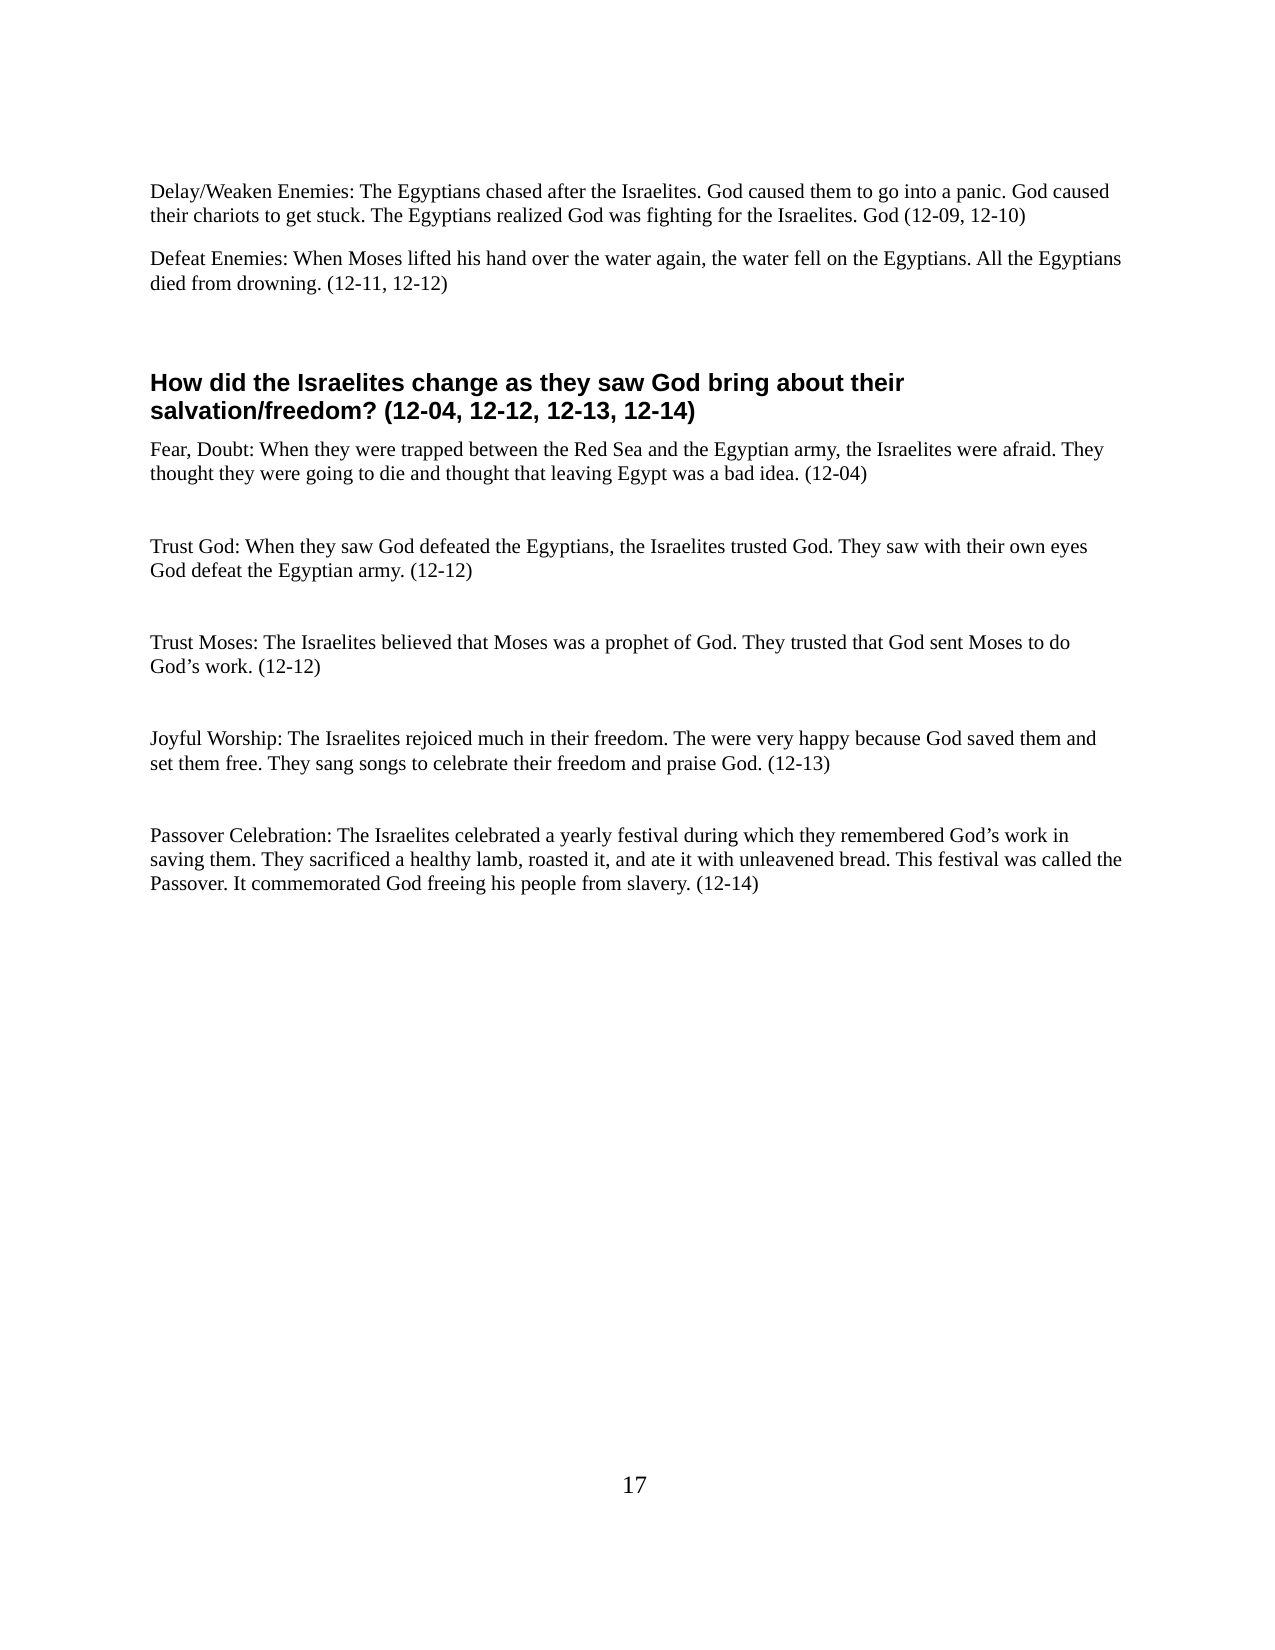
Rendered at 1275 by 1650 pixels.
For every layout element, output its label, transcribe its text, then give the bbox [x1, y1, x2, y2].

text Trust God: When they saw God defeated the Egyptians, the Israelites trusted God. They saw with their own eyes God defeat the Egyptian army. (12-12) [150, 534, 1125, 582]
text Fear, Doubt: When they were trapped between the Red Sea and the Egyptian army, the Israelites were afraid. They thought they were going to die and thought that leaving Egypt was a bad idea. (12-04) [150, 437, 1125, 485]
text Delay/Weaken Enemies: The Egyptians chased after the Israelites. God caused them to go into a panic. God caused their chariots to get stuck. The Egyptians realized God was fighting for the Israelites. God (12-09, 12-10) [150, 179, 1125, 227]
text Trust Moses: The Israelites believed that Moses was a prophet of God. They trusted that God sent Moses to do God’s work. (12-12) [150, 630, 1125, 678]
text Joyful Worship: The Israelites rejoiced much in their freedom. The were very happy because God saved them and set them free. They sang songs to celebrate their freedom and praise God. (12-13) [150, 726, 1125, 774]
text Passover Celebration: The Israelites celebrated a yearly festival during which they remembered God’s work in saving them. They sacrificed a healthy lamb, roasted it, and ate it with unleavened bread. This festival was called the Passover. It commemorated God freeing his people from slavery. (12-14) [150, 823, 1125, 895]
text Defeat Enemies: When Moses lifted his hand over the water again, the water fell on the Egyptians. All the Egyptians died from drowning. (12-11, 12-12) [150, 246, 1125, 294]
subtitle How did the Israelites change as they saw God bring about their salvation/freedom? (12-04, 12-12, 12-13, 12-14) [150, 368, 1125, 425]
